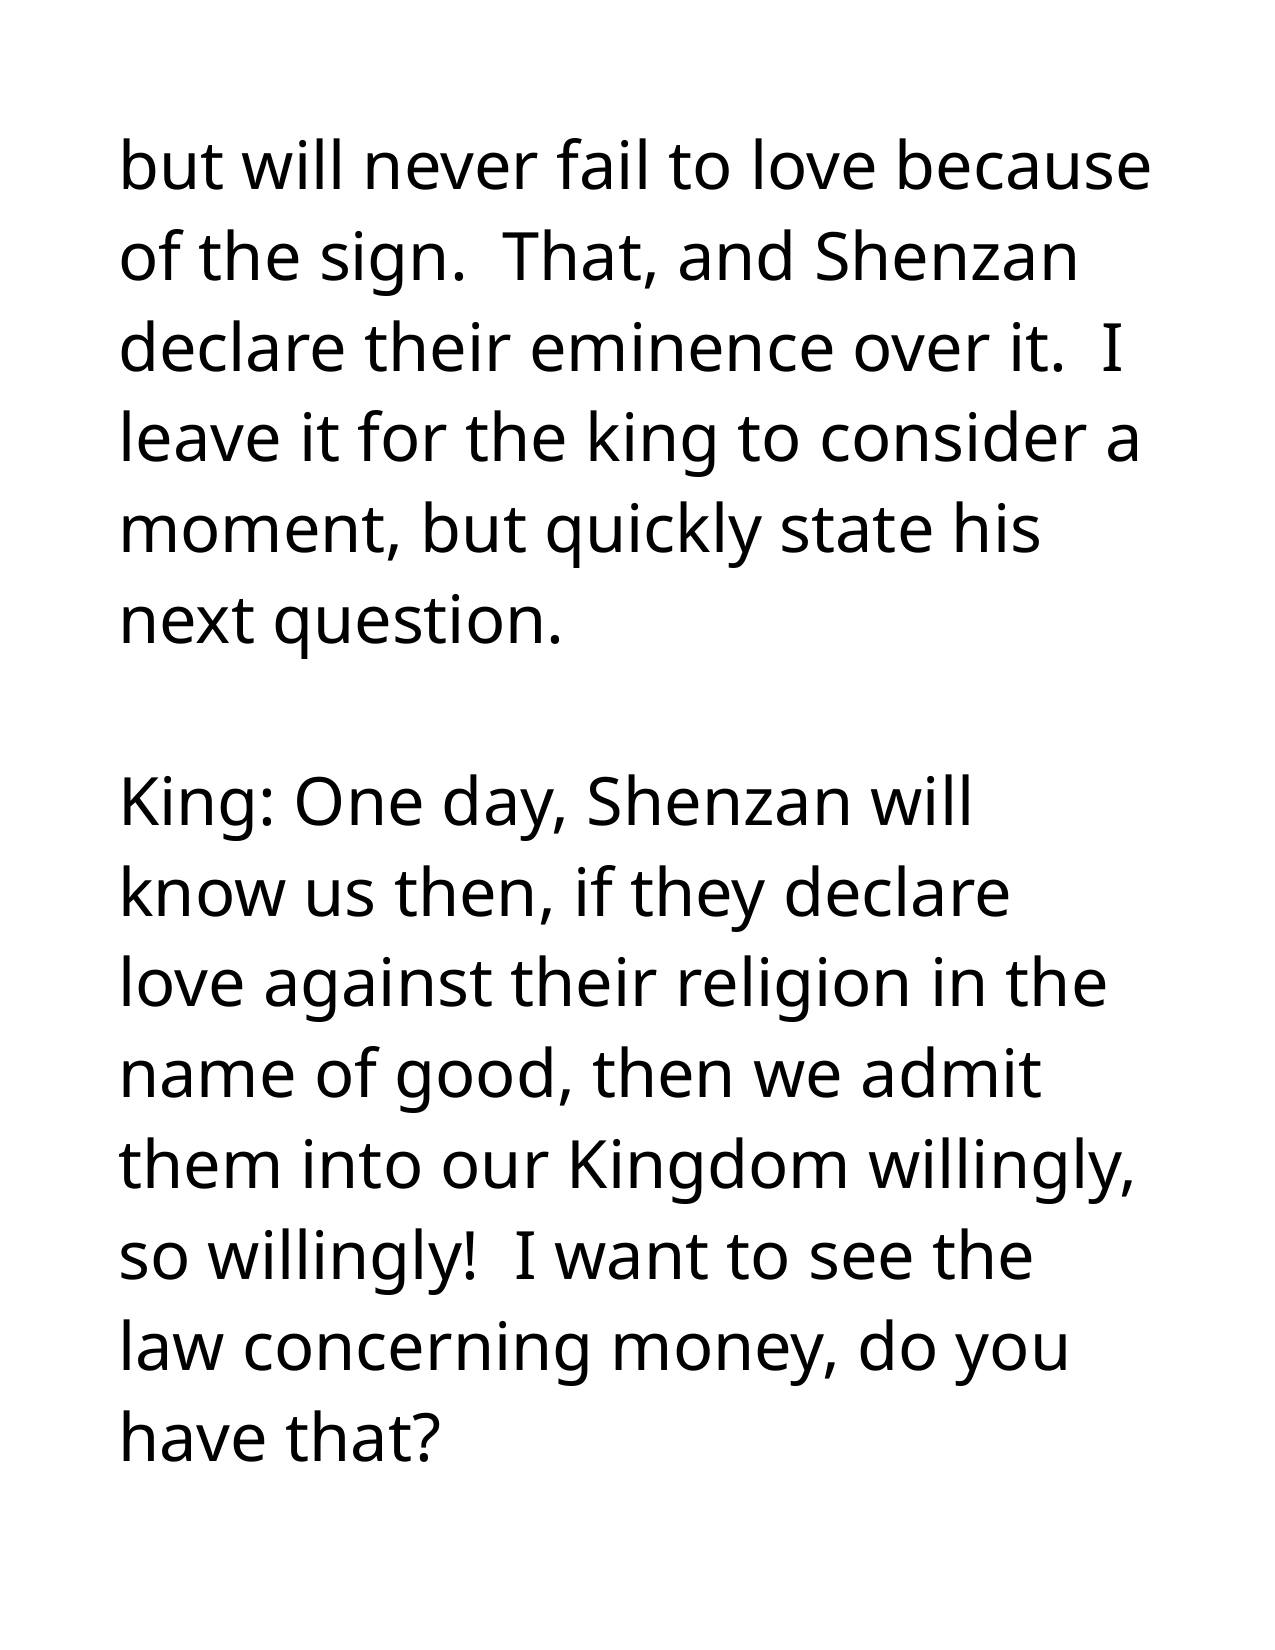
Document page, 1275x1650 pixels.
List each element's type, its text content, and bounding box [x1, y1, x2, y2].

text but will never fail to love because of the sign. That, and Shenzan declare their eminence over it. I leave it for the king to consider a moment, but quickly state his next question. [118, 118, 1157, 663]
text King: One day, Shenzan will know us then, if they declare love against their religion in the name of good, then we admit them into our Kingdom willingly, so willingly! I want to see the law concerning money, do you have that? [118, 754, 1157, 1481]
